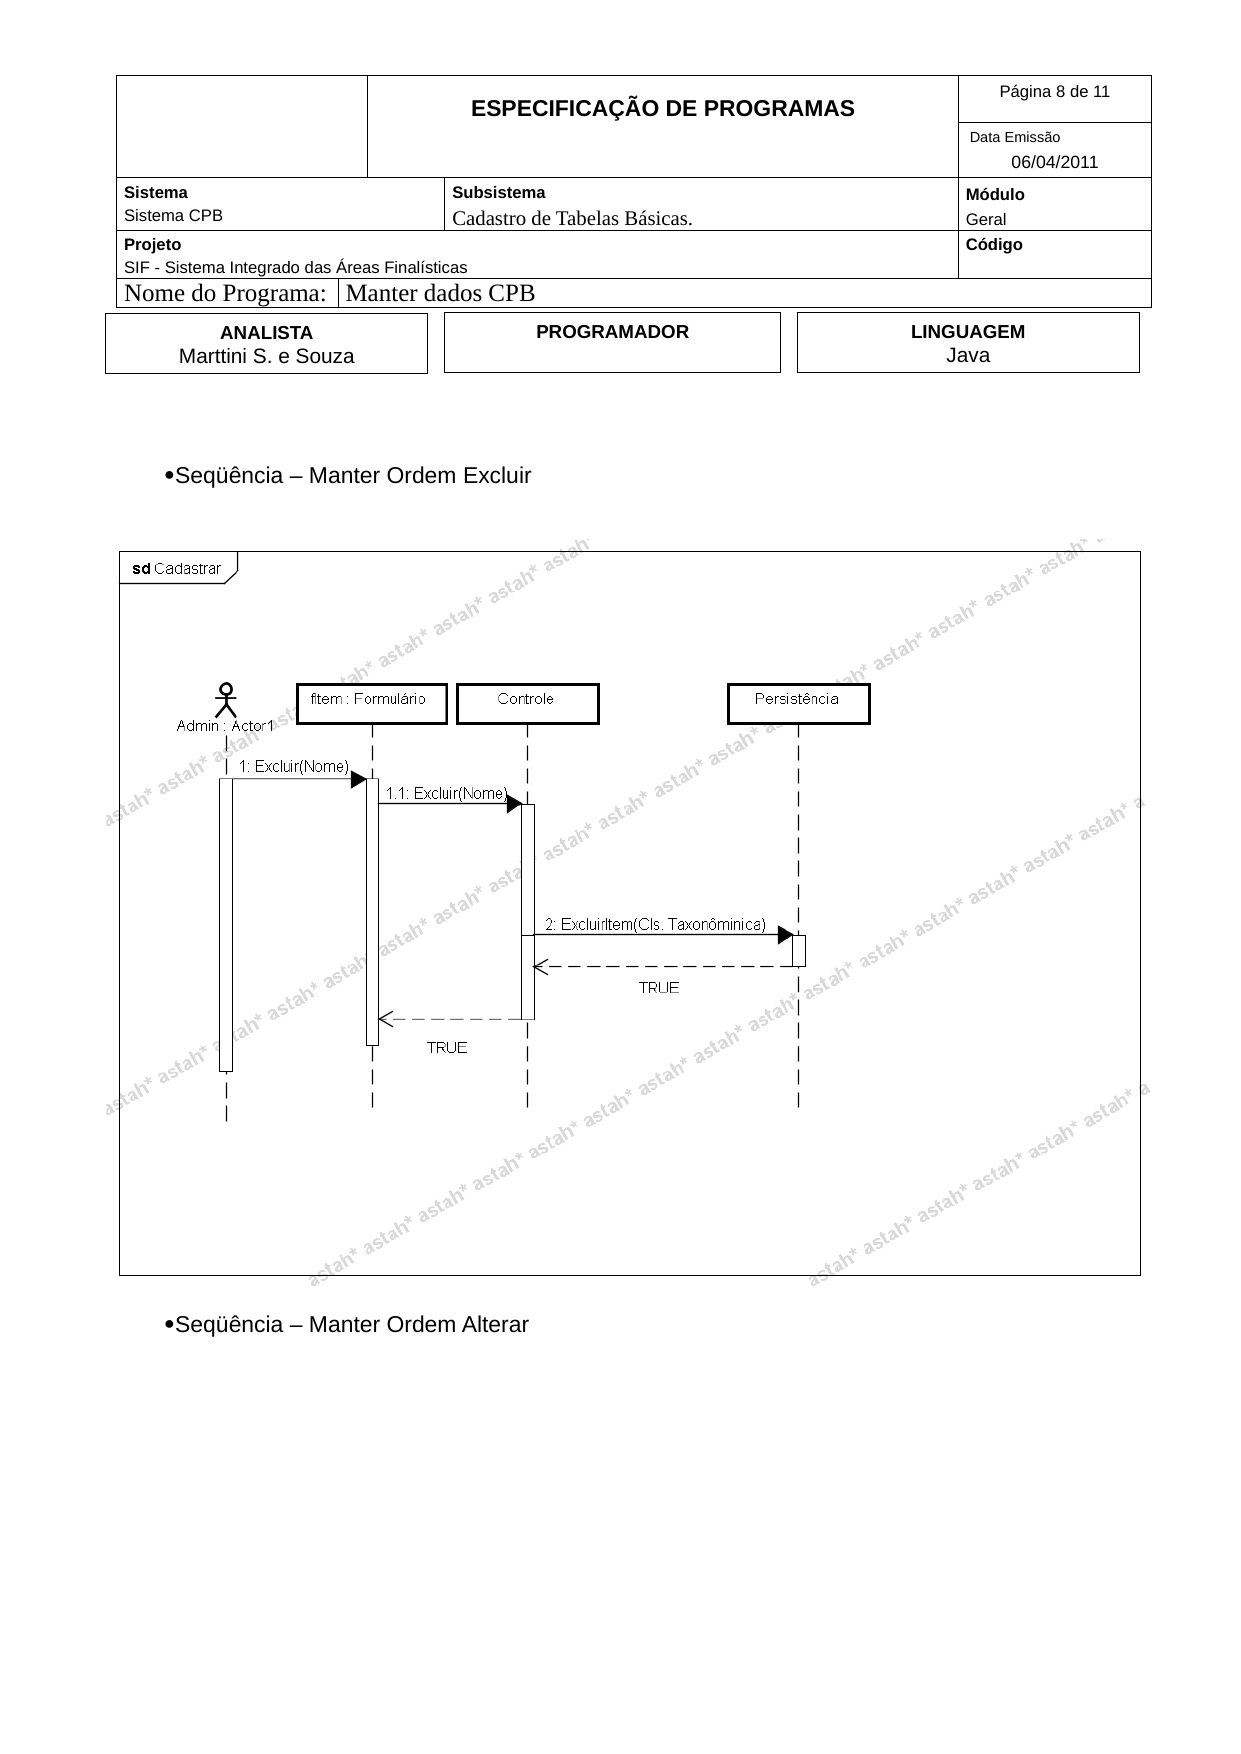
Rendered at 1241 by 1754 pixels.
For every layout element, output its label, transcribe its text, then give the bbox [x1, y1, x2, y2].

list Seqüência – Manter Ordem Alterar [165, 1311, 1151, 1337]
list Seqüência – Manter Ordem Excluir [165, 462, 1151, 489]
